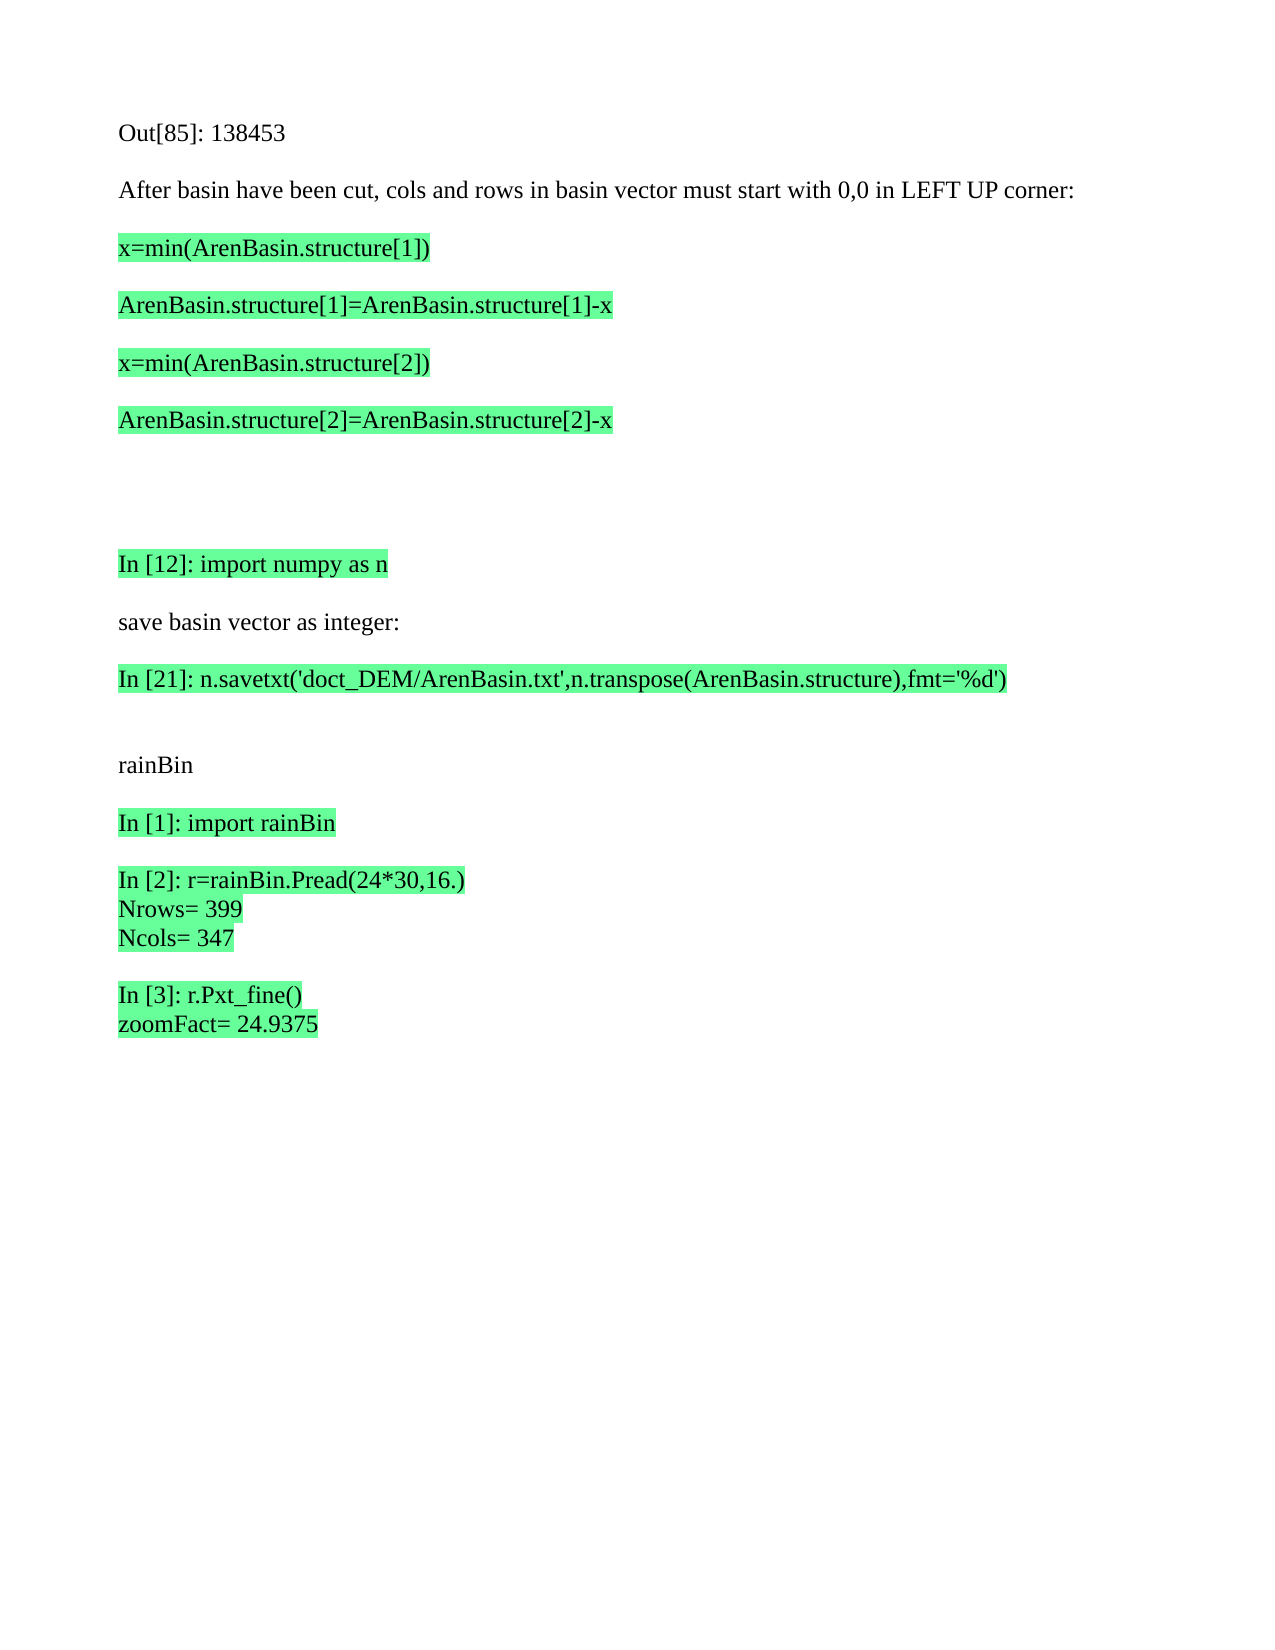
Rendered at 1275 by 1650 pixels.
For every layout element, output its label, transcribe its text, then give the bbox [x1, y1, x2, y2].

text save basin vector as integer: [118, 607, 1157, 636]
text ArenBasin.structure[2]=ArenBasin.structure[2]-x [118, 406, 1157, 434]
text In [21]: n.savetxt('doct_DEM/ArenBasin.txt',n.transpose(ArenBasin.structure),fmt='%d') [118, 664, 1157, 693]
text In [1]: import rainBin [118, 808, 1157, 837]
text rainBin [118, 751, 1157, 779]
text In [3]: r.Pxt_fine() [118, 981, 1157, 1009]
text In [12]: import numpy as n [118, 549, 1157, 578]
text After basin have been cut, cols and rows in basin vector must start with 0,0 in LEFT UP corner: [118, 176, 1157, 204]
text x=min(ArenBasin.structure[2]) [118, 348, 1157, 377]
text Nrows= 399 [118, 894, 1157, 923]
text x=min(ArenBasin.structure[1]) [118, 233, 1157, 262]
text Ncols= 347 [118, 923, 1157, 952]
text ArenBasin.structure[1]=ArenBasin.structure[1]-x [118, 291, 1157, 319]
text zoomFact= 24.9375 [118, 1009, 1157, 1038]
text In [2]: r=rainBin.Pread(24*30,16.) [118, 866, 1157, 894]
text Out[85]: 138453 [118, 118, 1157, 147]
